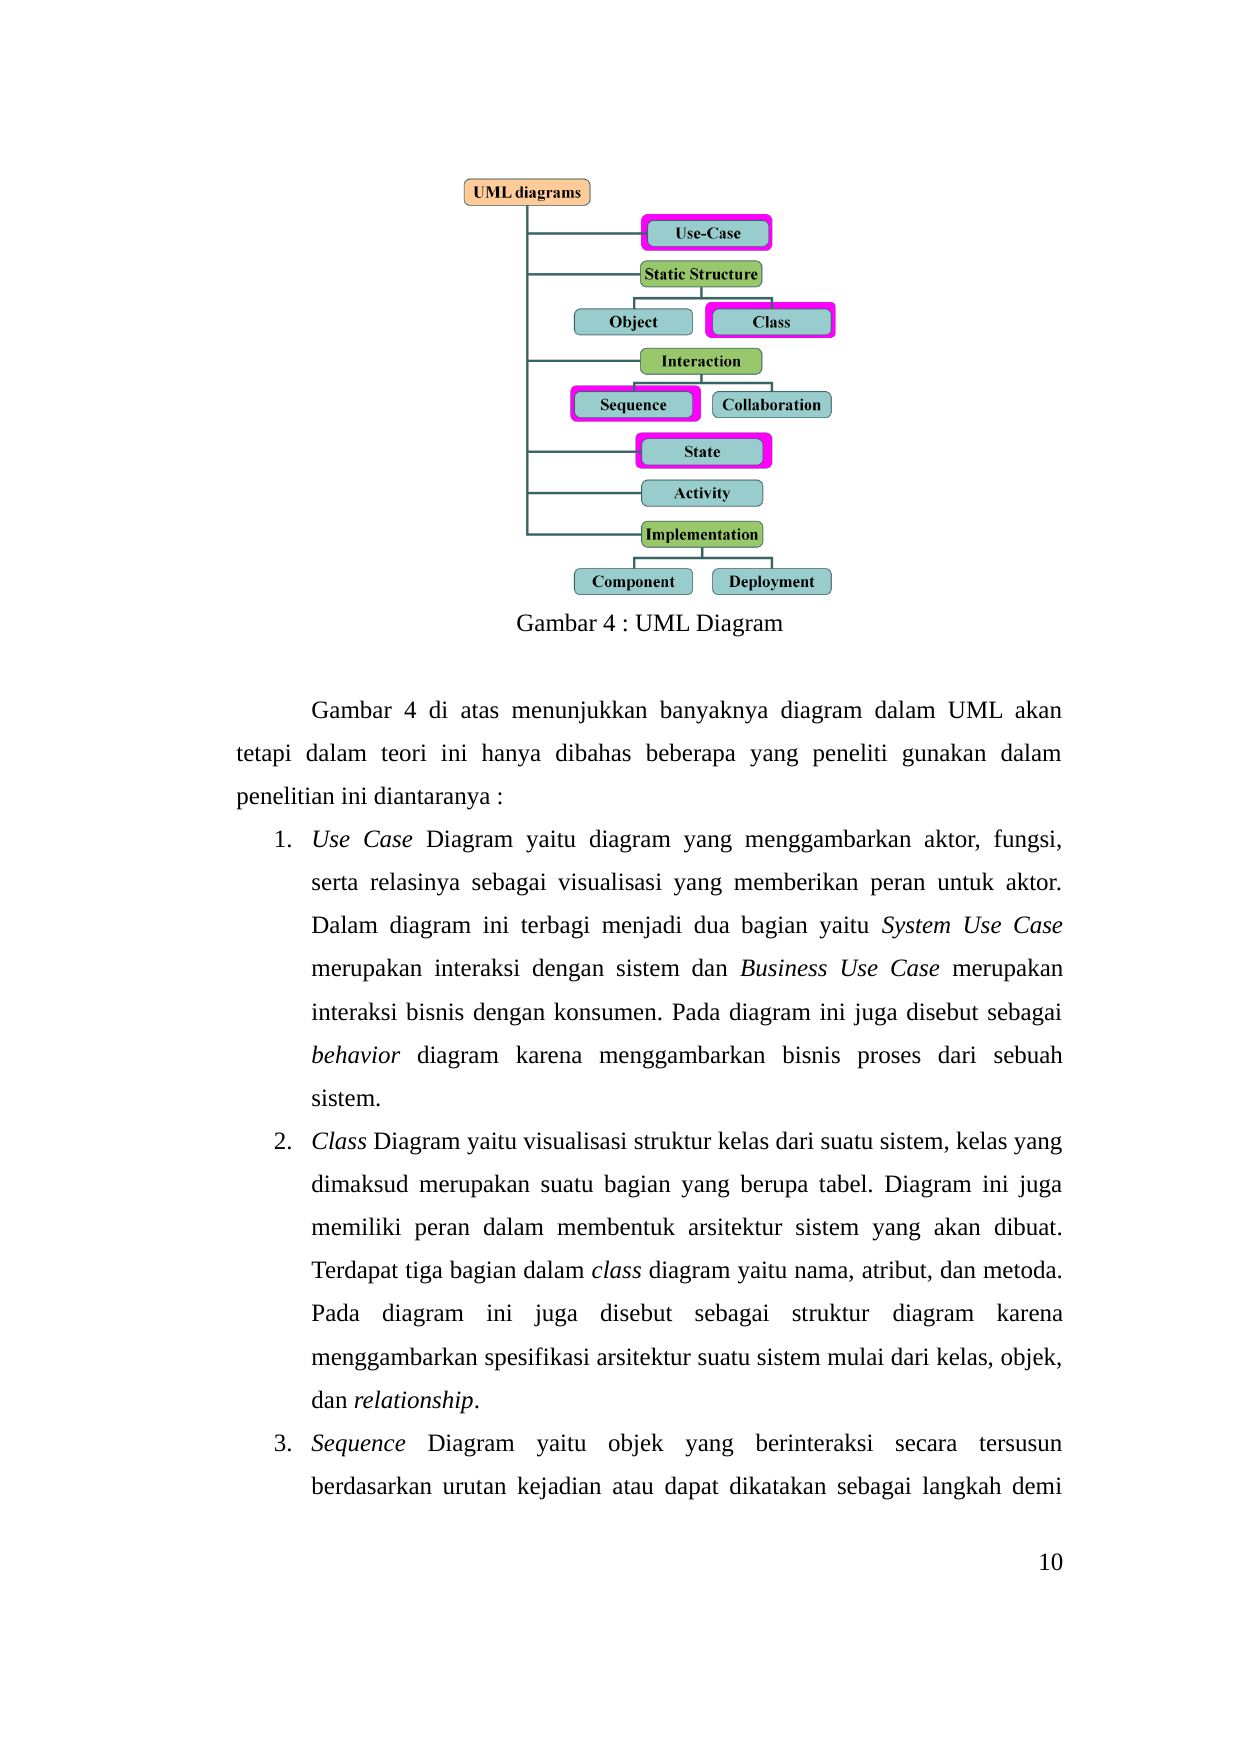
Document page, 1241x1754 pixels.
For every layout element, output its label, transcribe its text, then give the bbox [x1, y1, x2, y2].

picture [463, 177, 836, 595]
list Class Diagram yaitu visualisasi struktur kelas dari suatu sistem, kelas yang dimaksud merupakan suatu bagian yang berupa tabel. Diagram ini juga memiliki peran dalam membentuk arsitektur sistem yang akan dibuat. Terdapat tiga bagian dalam class diagram yaitu nama, atribut, dan metoda. Pada diagram ini juga disebut sebagai struktur diagram karena menggambarkan spesifikasi arsitektur suatu sistem mulai dari kelas, objek, dan relationship. [274, 1126, 1063, 1413]
list Sequence Diagram yaitu objek yang berinteraksi secara tersusun berdasarkan urutan kejadian atau dapat dikatakan sebagai langkah demi [274, 1428, 1063, 1500]
text Gambar 4 : UML Diagram [236, 608, 1063, 637]
list Use Case Diagram yaitu diagram yang menggambarkan aktor, fungsi, serta relasinya sebagai visualisasi yang memberikan peran untuk aktor. Dalam diagram ini terbagi menjadi dua bagian yaitu System Use Case merupakan interaksi dengan sistem dan Business Use Case merupakan interaksi bisnis dengan konsumen. Pada diagram ini juga disebut sebagai behavior diagram karena menggambarkan bisnis proses dari sebuah sistem. [274, 824, 1063, 1112]
text Gambar 4 di atas menunjukkan banyaknya diagram dalam UML akan tetapi dalam teori ini hanya dibahas beberapa yang peneliti gunakan dalam penelitian ini diantaranya : [236, 695, 1063, 810]
